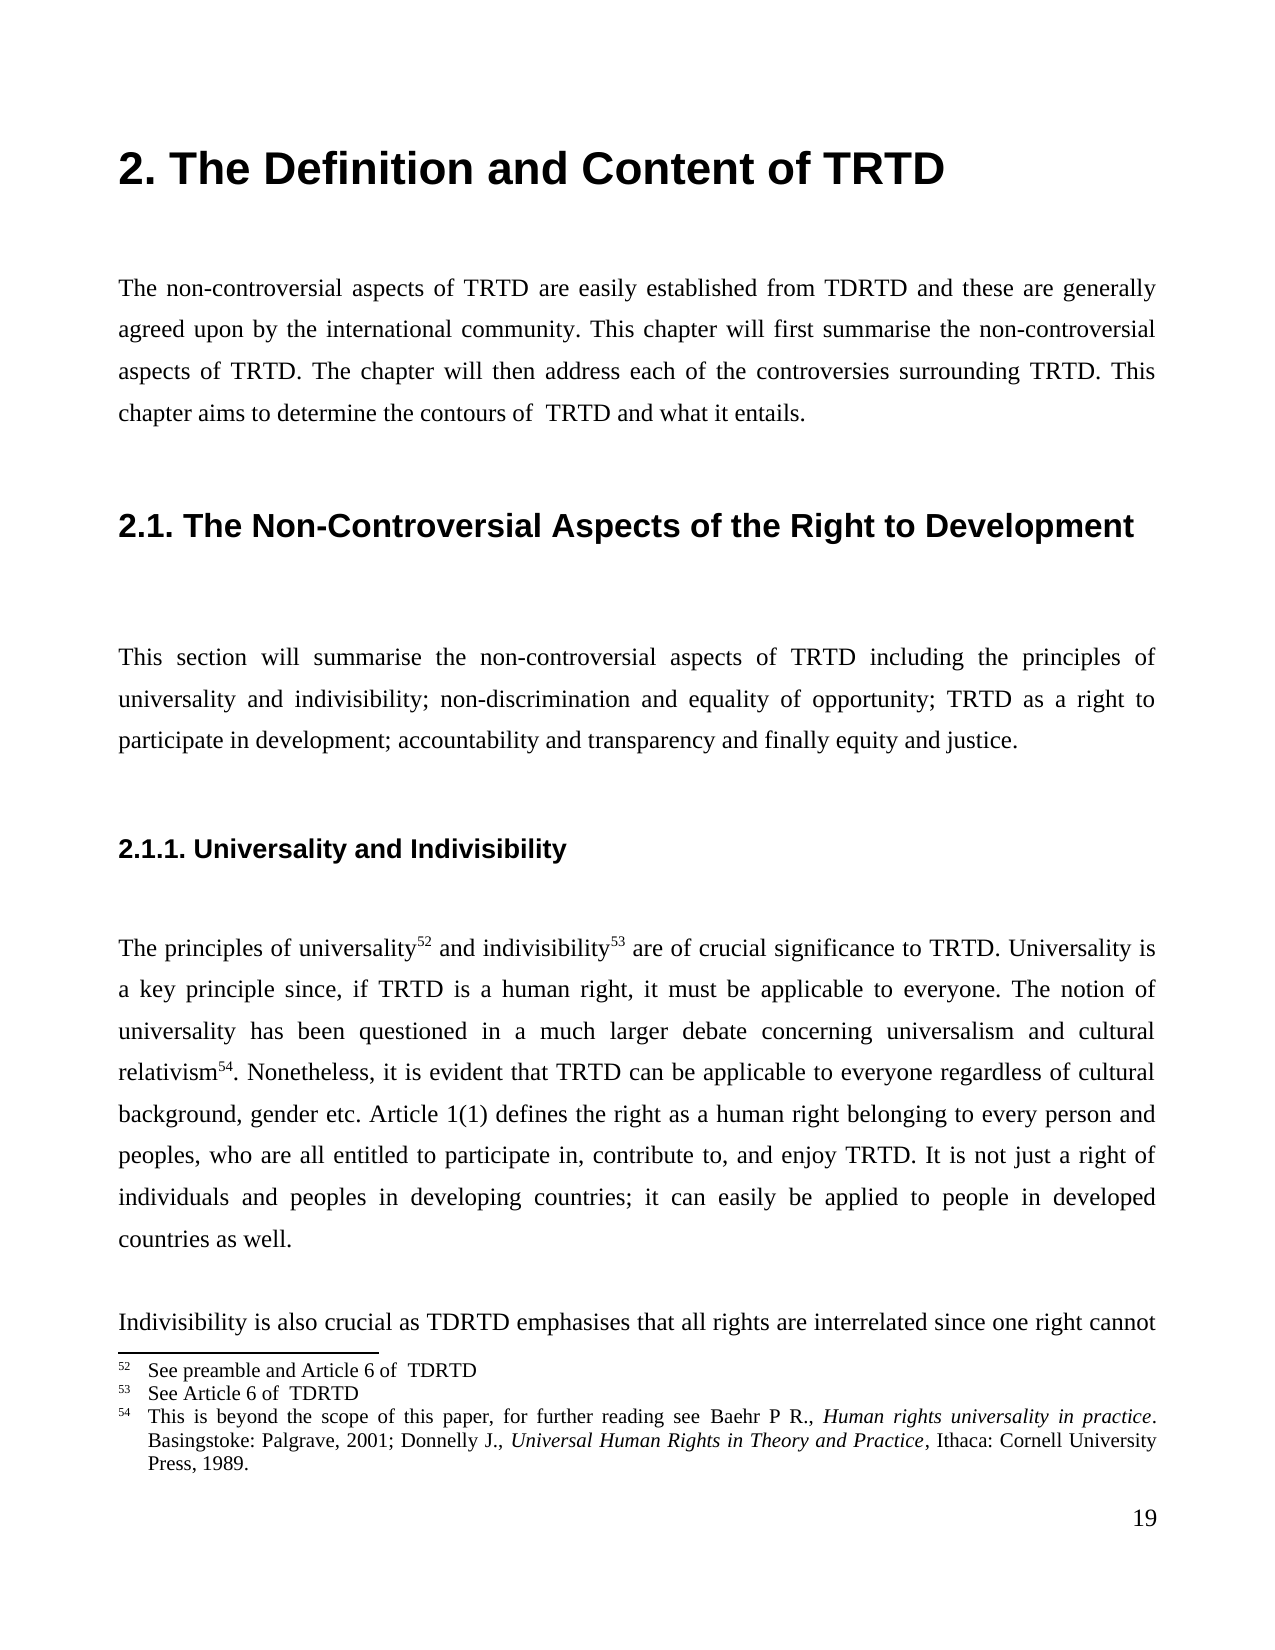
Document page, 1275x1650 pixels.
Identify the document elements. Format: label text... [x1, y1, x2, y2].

subtitle 2.1. The Non-Controversial Aspects of the Right to Development [118, 507, 1157, 544]
text This is beyond the scope of this paper, for further reading see Baehr P R., Human rights universality in practice. Basingstoke: Palgrave, 2001; Donnelly J., Universal Human Rights in Theory and Practice, Ithaca: Cornell University Press, 1989. [118, 1405, 1157, 1475]
text See preamble and Article 6 of TDRTD [118, 1359, 1157, 1382]
text Indivisibility is also crucial as TDRTD emphasises that all rights are interrelated since one right cannot [118, 1308, 1157, 1336]
text The non-controversial aspects of TRTD are easily established from TDRTD and these are generally agreed upon by the international community. This chapter will first summarise the non-controversial aspects of TRTD. The chapter will then address each of the controversies surrounding TRTD. This chapter aims to determine the contours of TRTD and what it entails. [118, 274, 1157, 426]
subtitle 2.1.1. Universality and Indivisibility [118, 834, 1157, 865]
text See Article 6 of TDRTD [118, 1382, 1157, 1405]
subtitle 2. The Definition and Content of TRTD [118, 143, 1157, 194]
text The principles of universality and indivisibility are of crucial significance to TRTD. Universality is a key principle since, if TRTD is a human right, it must be applicable to everyone. The notion of universality has been questioned in a much larger debate concerning universalism and cultural relativism. Nonetheless, it is evident that TRTD can be applicable to everyone regardless of cultural background, gender etc. Article 1(1) defines the right as a human right belonging to every person and peoples, who are all entitled to participate in, contribute to, and enjoy TRTD. It is not just a right of individuals and peoples in developing countries; it can easily be applied to people in developed countries as well. [118, 934, 1157, 1252]
text This section will summarise the non-controversial aspects of TRTD including the principles of universality and indivisibility; non-discrimination and equality of opportunity; TRTD as a right to participate in development; accountability and transparency and finally equity and justice. [118, 643, 1157, 754]
